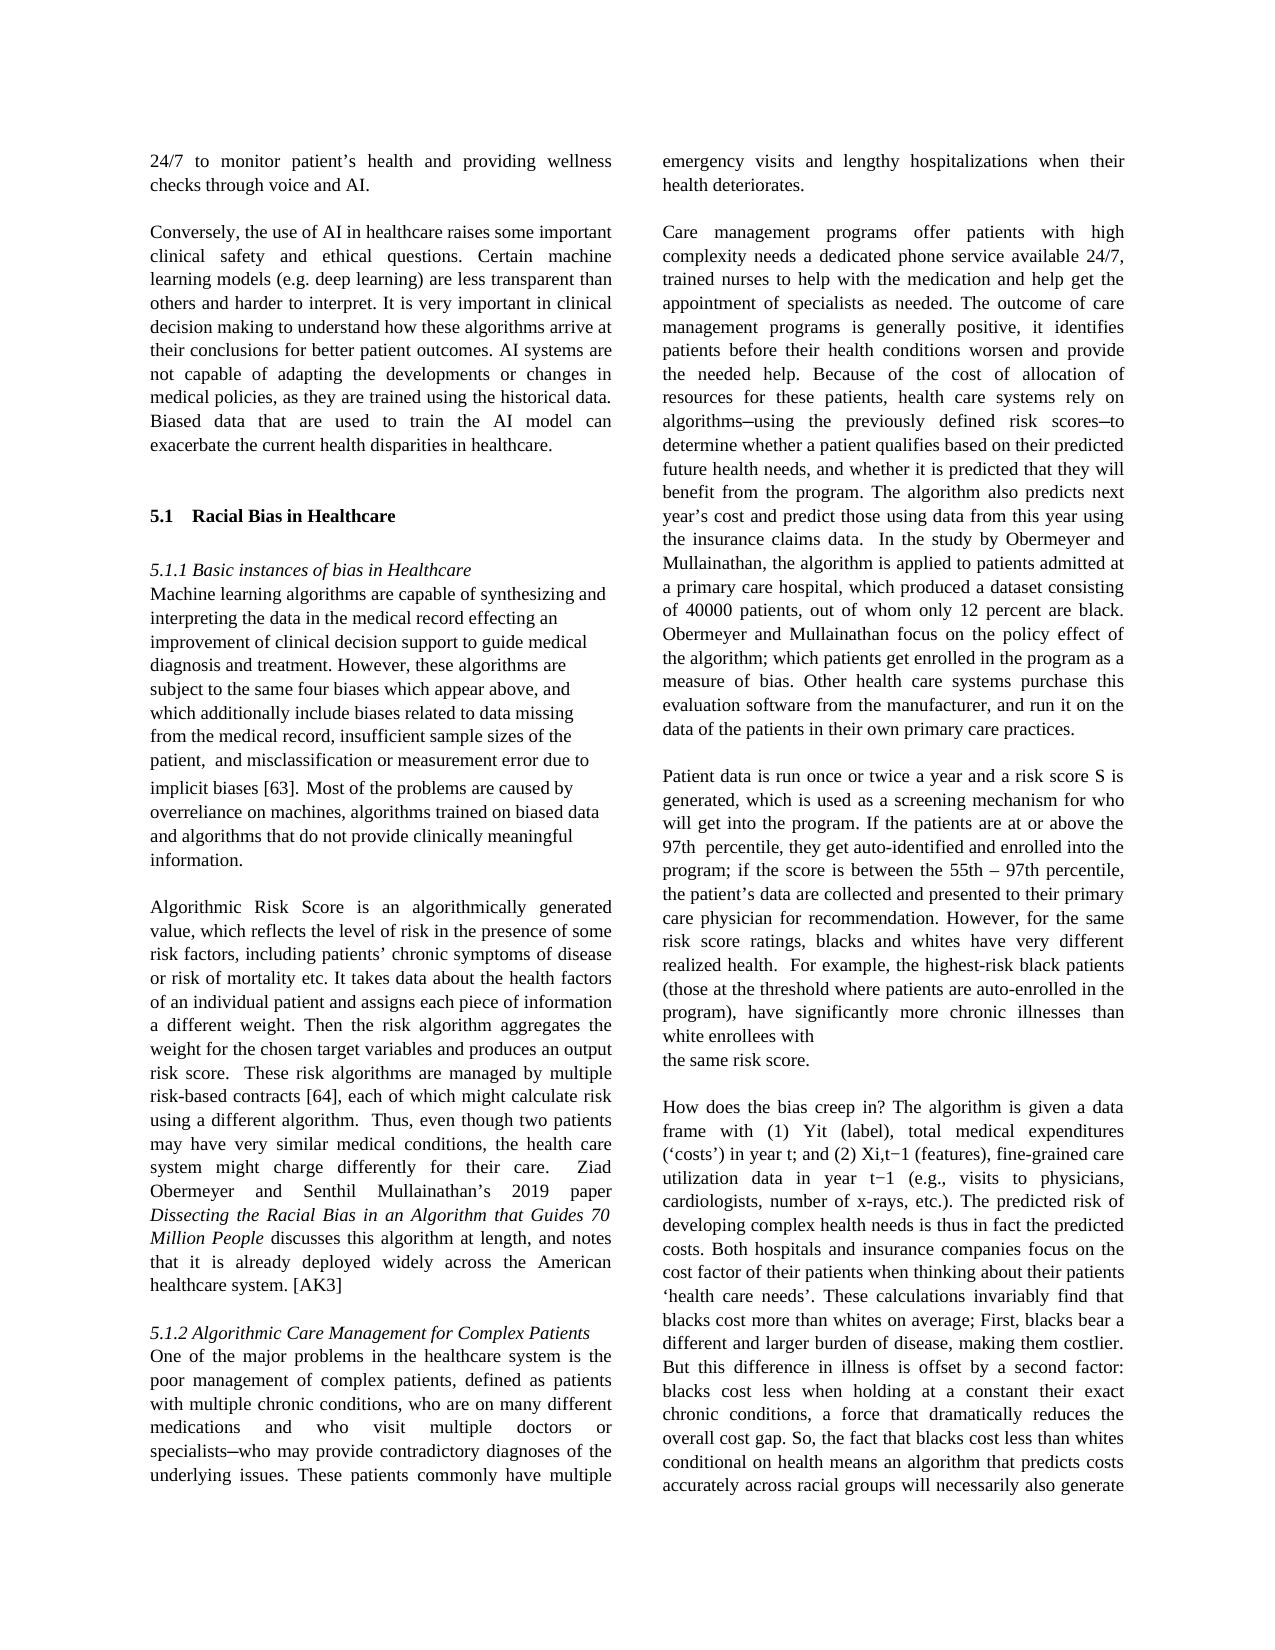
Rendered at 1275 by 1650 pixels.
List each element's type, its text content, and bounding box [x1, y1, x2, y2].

text emergency visits and lengthy hospitalizations when their health deteriorates. [662, 150, 1125, 195]
text the same risk score. [662, 1048, 1125, 1070]
subtitle 5.1 Racial Bias in Healthcare [150, 505, 613, 526]
text One of the major problems in the healthcare system is the poor management of complex patients, defined as patients with multiple chronic conditions, who are on many different medications and who visit multiple doctors or specialists⎼who may provide contradictory diagnoses of the underlying issues. These patients commonly have multiple [150, 1345, 613, 1485]
text How does the bias creep in? The algorithm is given a data frame with (1) Yit (label), total medical expenditures (‘costs’) in year t; and (2) Xi,t−1 (features), fine-grained care utilization data in year t−1 (e.g., visits to physicians, cardiologists, number of x-rays, etc.). The predicted risk of developing complex health needs is thus in fact the predicted costs. Both hospitals and insurance companies focus on the cost factor of their patients when thinking about their patients ‘health care needs’. These calculations invariably find that blacks cost more than whites on average; First, blacks bear a different and larger burden of disease, making them costlier. But this difference in illness is offset by a second factor: blacks cost less when holding at a constant their exact chronic conditions, a force that dramatically reduces the overall cost gap. So, the fact that blacks cost less than whites conditional on health means an algorithm that predicts costs accurately across racial groups will necessarily also generate [662, 1096, 1125, 1496]
text 5.1.1 Basic instances of bias in Healthcare [150, 558, 613, 580]
text 5.1.2 Algorithmic Care Management for Complex Patients [150, 1322, 613, 1343]
text Algorithmic Risk Score is an algorithmically generated value, which reflects the level of risk in the presence of some risk factors, including patients’ chronic symptoms of disease or risk of mortality etc. It takes data about the health factors of an individual patient and assigns each piece of information a different weight. Then the risk algorithm aggregates the weight for the chosen target variables and produces an output risk score. These risk algorithms are managed by multiple risk-based contracts [64], each of which might calculate risk using a different algorithm. Thus, even though two patients may have very similar medical conditions, the health care system might charge differently for their care. Ziad Obermeyer and Senthil Mullainathan’s 2019 paper Dissecting the Racial Bias in an Algorithm that Guides 70 Million People discusses this algorithm at length, and notes that it is already deployed widely across the American healthcare system. [AK3] [150, 896, 613, 1296]
text Care management programs offer patients with high complexity needs a dedicated phone service available 24/7, trained nurses to help with the medication and help get the appointment of specialists as needed. The outcome of care management programs is generally positive, it identifies patients before their health conditions worsen and provide the needed help. Because of the cost of allocation of resources for these patients, health care systems rely on algorithms⎼using the previously defined risk scores⎼to determine whether a patient qualifies based on their predicted future health needs, and whether it is predicted that they will benefit from the program. The algorithm also predicts next year’s cost and predict those using data from this year using the insurance claims data. In the study by Obermeyer and Mullainathan, the algorithm is applied to patients admitted at a primary care hospital, which produced a dataset consisting of 40000 patients, out of whom only 12 percent are black. Obermeyer and Mullainathan focus on the policy effect of the algorithm; which patients get enrolled in the program as a measure of bias. Other health care systems purchase this evaluation software from the manufacturer, and run it on the data of the patients in their own primary care practices. [662, 221, 1125, 739]
text 24/7 to monitor patient’s health and providing wellness checks through voice and AI. [150, 150, 613, 195]
text Machine learning algorithms are capable of synthesizing and interpreting the data in the medical record effecting an improvement of clinical decision support to guide medical diagnosis and treatment. However, these algorithms are subject to the same four biases which appear above, and which additionally include biases related to data missing from the medical record, insufficient sample sizes of the patient, and misclassification or measurement error due to implicit biases [63]. Most of the problems are caused by overreliance on machines, algorithms trained on biased data and algorithms that do not provide clinically meaningful information. [150, 583, 613, 870]
text Conversely, the use of AI in healthcare raises some important clinical safety and ethical questions. Certain machine learning models (e.g. deep learning) are less transparent than others and harder to interpret. It is very important in clinical decision making to understand how these algorithms arrive at their conclusions for better patient outcomes. AI systems are not capable of adapting the developments or changes in medical policies, as they are trained using the historical data. Biased data that are used to train the AI model can exacerbate the current health disparities in healthcare. [150, 221, 613, 455]
text Patient data is run once or twice a year and a risk score S is generated, which is used as a screening mechanism for who will get into the program. If the patients are at or above the 97th percentile, they get auto-identified and enrolled into the program; if the score is between the 55th – 97th percentile, the patient’s data are collected and presented to their primary care physician for recommendation. However, for the same risk score ratings, blacks and whites have very different realized health. For example, the highest-risk black patients (those at the threshold where patients are auto-enrolled in the program), have significantly more chronic illnesses than white enrollees with [662, 765, 1125, 1046]
